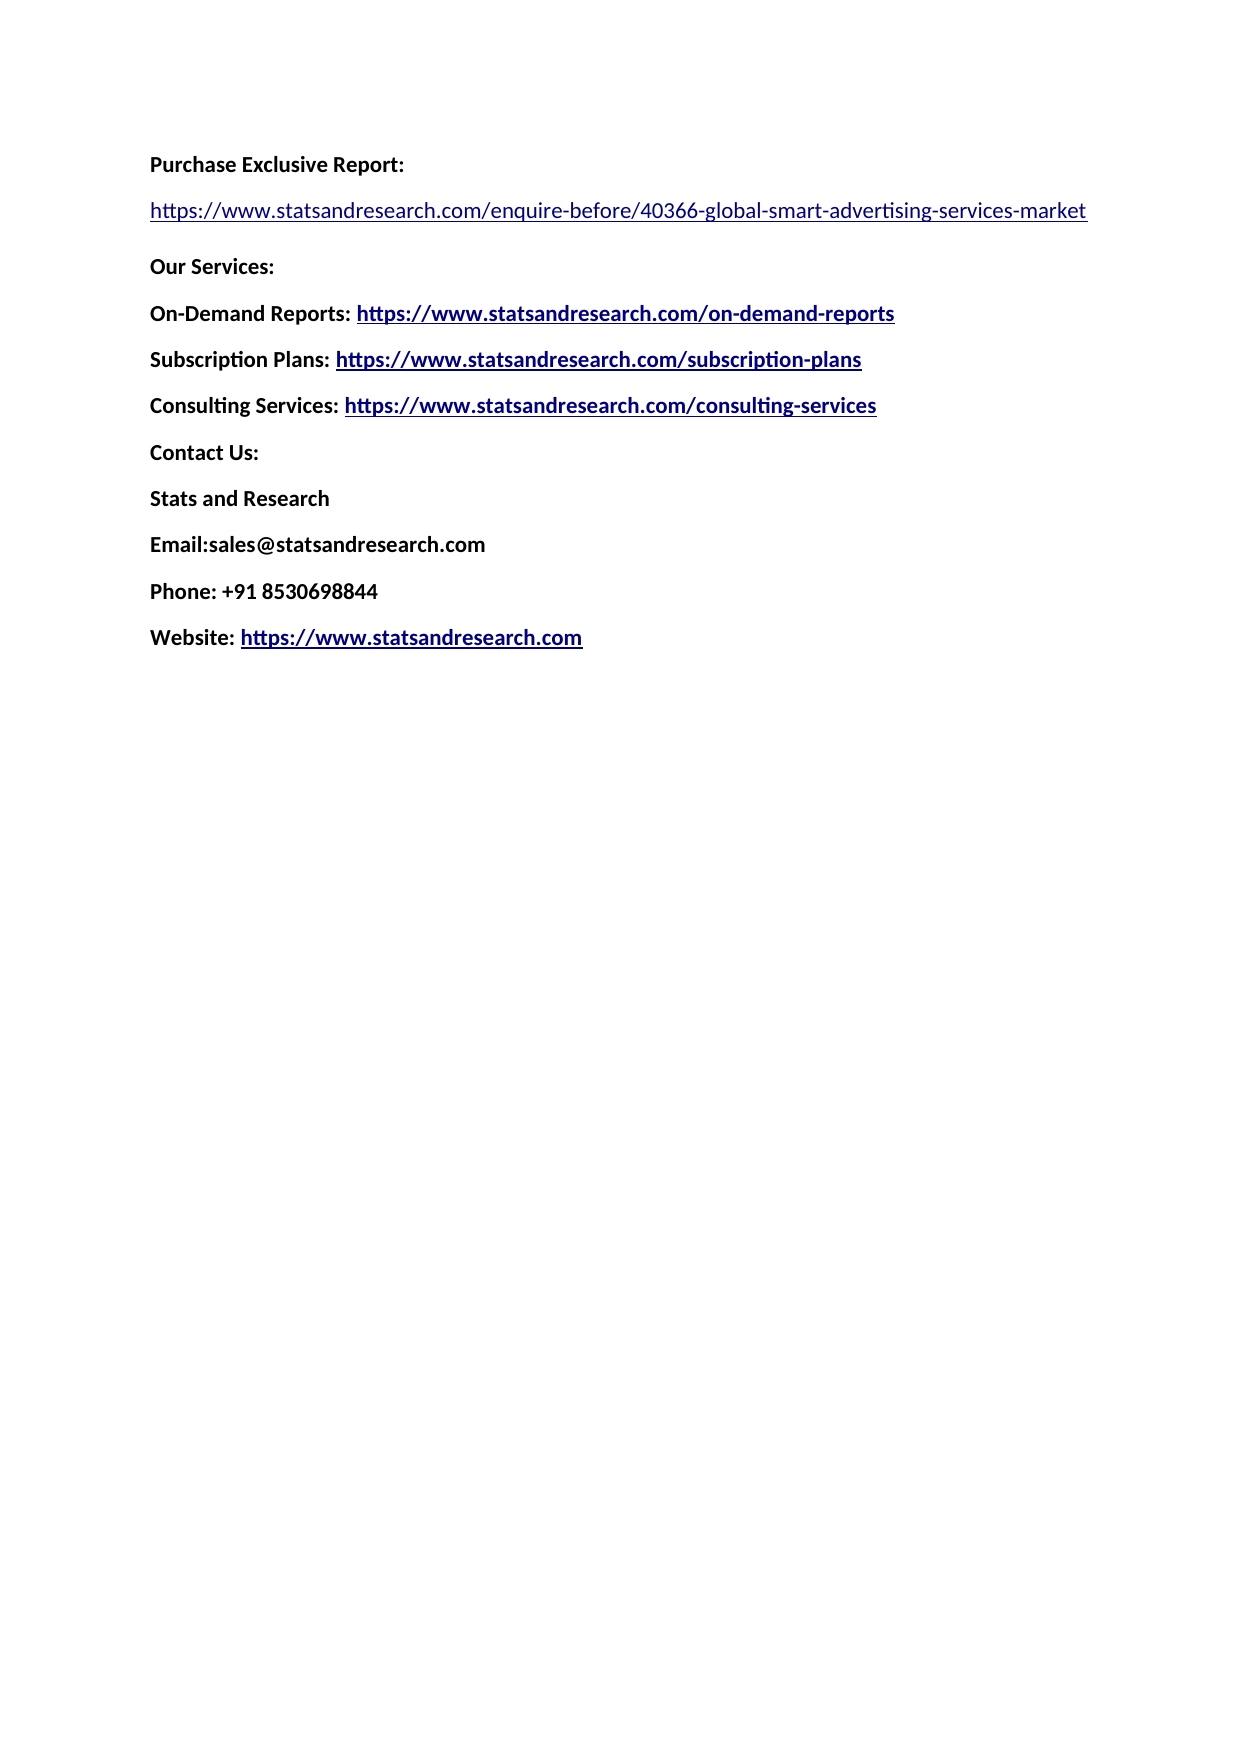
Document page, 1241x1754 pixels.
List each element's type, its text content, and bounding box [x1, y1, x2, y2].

text Email:sales@statsandresearch.com [150, 531, 1090, 558]
text Contact Us: [150, 438, 1090, 466]
text Our Services: [150, 252, 1090, 280]
text https://www.statsandresearch.com/enquire-before/40366-global-smart-advertising-services-market [150, 196, 1090, 224]
text Website: https://www.statsandresearch.com [150, 623, 1090, 651]
text Purchase Exclusive Report: [150, 150, 1090, 178]
text Consulting Services: https://www.statsandresearch.com/consulting-services [150, 391, 1090, 419]
text Stats and Research [150, 484, 1090, 512]
text On-Demand Reports: https://www.statsandresearch.com/on-demand-reports [150, 299, 1090, 327]
text Phone: +91 8530698844 [150, 577, 1090, 605]
text Subscription Plans: https://www.statsandresearch.com/subscription-plans [150, 345, 1090, 373]
